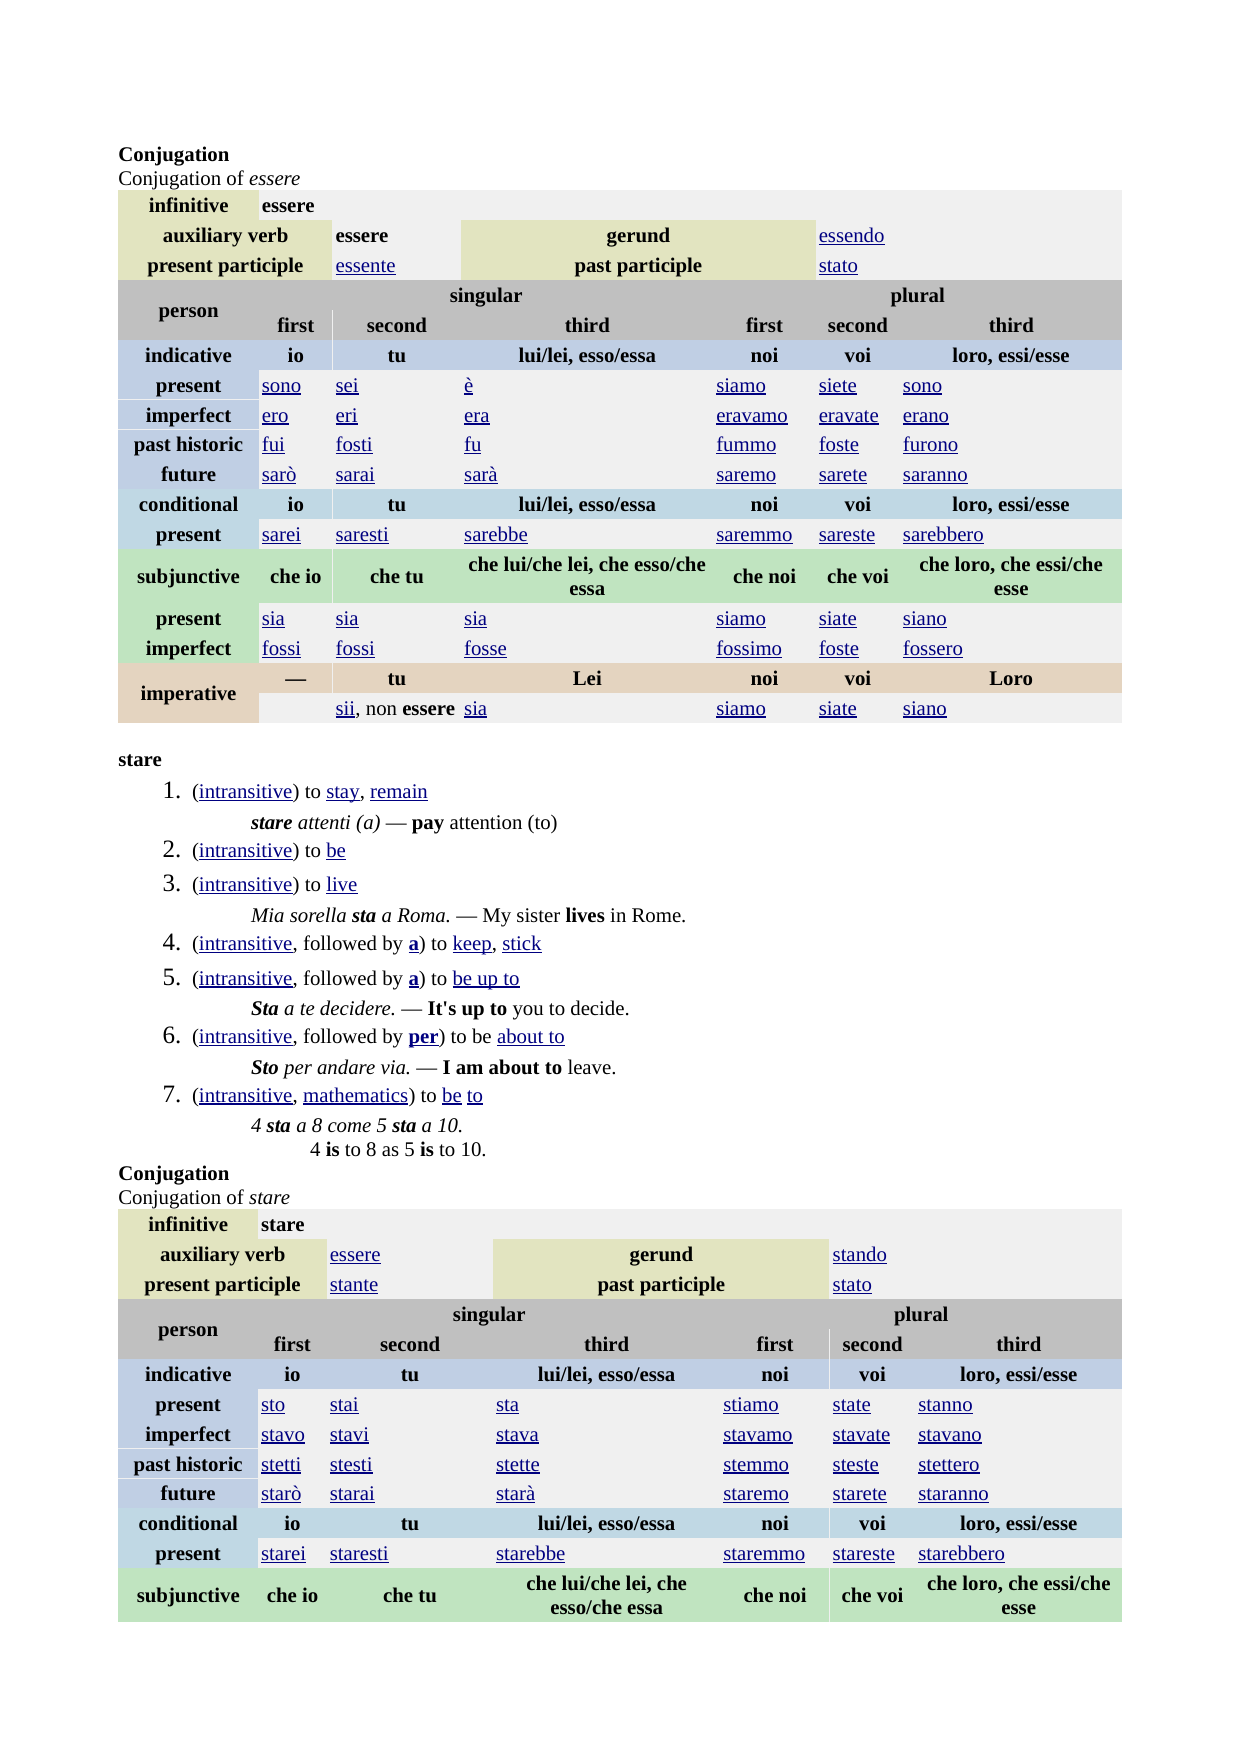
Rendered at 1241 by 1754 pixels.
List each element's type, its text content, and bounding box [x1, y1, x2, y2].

table_cell siano [900, 693, 1122, 723]
table_cell sia [259, 603, 332, 633]
table_cell loro, essi/esse [915, 1508, 1122, 1538]
table_cell starò [258, 1479, 327, 1508]
table_cell third [461, 310, 713, 340]
table_cell sarete [816, 459, 900, 489]
table_cell fossimo [713, 633, 816, 663]
table_cell siamo [713, 370, 816, 399]
table_cell voi [816, 489, 900, 519]
table_cell eravate [816, 400, 900, 429]
table_cell stavano [915, 1419, 1122, 1448]
table_cell second [333, 310, 461, 340]
table_cell stavi [327, 1419, 493, 1448]
table_cell stavo [258, 1419, 327, 1448]
table_cell second [830, 1329, 915, 1359]
table_cell imperfect [118, 633, 259, 663]
table_cell noi [720, 1508, 829, 1538]
table_cell state [830, 1389, 915, 1419]
table_cell essente [333, 250, 461, 280]
table_cell foste [816, 633, 900, 663]
table_cell plural [713, 280, 1122, 310]
list (intransitive) to be [162, 834, 1122, 863]
table_cell io [259, 489, 332, 519]
table_header [333, 190, 461, 220]
table_cell siamo [713, 603, 816, 633]
table_cell che io [258, 1568, 327, 1622]
table_cell stante [327, 1269, 493, 1299]
table_cell saranno [900, 459, 1122, 489]
table_cell siate [816, 693, 900, 723]
list Sto per andare via. ― I am about to leave. [221, 1054, 1122, 1079]
table_cell stava [493, 1419, 720, 1448]
table_cell singular [259, 280, 713, 310]
table_cell imperfect [118, 400, 259, 429]
table_cell che tu [327, 1568, 493, 1622]
table_cell fosse [461, 633, 713, 663]
table_cell è [461, 370, 713, 399]
table_cell present [118, 603, 259, 633]
table_cell saremmo [713, 519, 816, 549]
table_cell present participle [118, 1269, 327, 1299]
table_cell present [118, 370, 259, 399]
table_cell third [900, 310, 1122, 340]
table_cell saresti [333, 519, 461, 549]
table_cell che noi [713, 549, 816, 603]
table_cell sono [900, 370, 1122, 399]
table_cell essere [327, 1239, 493, 1269]
table_cell third [493, 1329, 720, 1359]
table_cell sarà [461, 459, 713, 489]
table_cell first [720, 1329, 829, 1359]
table_cell ero [259, 400, 332, 429]
table_cell voi [830, 1359, 915, 1389]
table_cell stavate [830, 1419, 915, 1448]
table_cell sia [461, 603, 713, 633]
table_cell second [816, 310, 900, 340]
table_cell noi [720, 1359, 829, 1389]
table_cell che lui/che lei, che esso/che essa [461, 549, 713, 603]
table_cell first [258, 1329, 327, 1359]
table_cell essendo [816, 220, 1122, 250]
table_cell fui [259, 430, 332, 459]
table_cell subjunctive [118, 1568, 258, 1622]
table_cell noi [713, 489, 816, 519]
table_cell eravamo [713, 400, 816, 429]
table_cell auxiliary verb [118, 220, 332, 250]
table_header [830, 1209, 1122, 1239]
table_cell lui/lei, esso/essa [493, 1359, 720, 1389]
table_cell che voi [816, 549, 900, 603]
table_cell staresti [327, 1538, 493, 1568]
table_cell fummo [713, 430, 816, 459]
table_cell sono [259, 370, 332, 399]
table_cell voi [830, 1508, 915, 1538]
table_cell present [118, 1389, 258, 1419]
table_header [327, 1209, 493, 1239]
list Sta a te decidere. ― It's up to you to decide. [221, 996, 1122, 1020]
table_header infinitive [118, 190, 259, 220]
table_cell conditional [118, 1508, 258, 1538]
table_cell stando [830, 1239, 1122, 1269]
table_cell fossero [900, 633, 1122, 663]
table_cell che noi [720, 1568, 829, 1622]
table_cell person [118, 1299, 258, 1359]
table_cell eri [333, 400, 461, 429]
table_cell sarai [333, 459, 461, 489]
table_cell che loro, che essi/che esse [900, 549, 1122, 603]
table_header [461, 190, 816, 220]
list 4 sta a 8 come 5 sta a 10. [221, 1113, 1122, 1137]
table_cell era [461, 400, 713, 429]
table_cell Lei [461, 663, 713, 693]
table_cell loro, essi/esse [900, 340, 1122, 370]
list (intransitive, followed by a) to be up to [162, 962, 1122, 990]
table_cell fosti [333, 430, 461, 459]
list (intransitive, followed by per) to be about to [162, 1020, 1122, 1049]
table_cell first [713, 310, 816, 340]
table_cell lui/lei, esso/essa [493, 1508, 720, 1538]
table_header infinitive [118, 1209, 258, 1239]
list Mia sorella sta a Roma. ― My sister lives in Rome. [221, 903, 1122, 927]
table_cell gerund [461, 220, 816, 250]
table_cell subjunctive [118, 549, 259, 603]
table_header [816, 190, 1122, 220]
table_cell indicative [118, 340, 259, 370]
table_cell io [258, 1359, 327, 1389]
subtitle Conjugation [118, 1161, 1122, 1185]
text Conjugation of essere [118, 166, 1122, 190]
table_cell — [259, 663, 332, 693]
table_cell che voi [830, 1568, 915, 1622]
table_cell auxiliary verb [118, 1239, 327, 1269]
table_cell che tu [333, 549, 461, 603]
table_cell tu [333, 489, 461, 519]
list (intransitive) to live [162, 868, 1122, 897]
table_cell fossi [259, 633, 332, 663]
list 4 is to 8 as 5 is to 10. [280, 1137, 1122, 1161]
table_cell che io [259, 549, 332, 603]
table_cell tu [327, 1508, 493, 1538]
table_cell che loro, che essi/che esse [915, 1568, 1122, 1622]
table_cell staremo [720, 1479, 829, 1508]
table_cell siano [900, 603, 1122, 633]
table_cell loro, essi/esse [915, 1359, 1122, 1389]
table_cell sarebbero [900, 519, 1122, 549]
table_cell plural [720, 1299, 1122, 1329]
table_cell io [258, 1508, 327, 1538]
table_header stare [258, 1209, 327, 1239]
table_cell tu [333, 340, 461, 370]
table_cell noi [713, 340, 816, 370]
table_cell stai [327, 1389, 493, 1419]
table_cell future [118, 459, 259, 489]
table_cell stareste [830, 1538, 915, 1568]
table_cell sia [461, 693, 713, 723]
table_cell tu [333, 663, 461, 693]
table_cell stesti [327, 1449, 493, 1478]
table_cell siete [816, 370, 900, 399]
list (intransitive, mathematics) to be to [162, 1079, 1122, 1107]
table_header [493, 1209, 829, 1239]
table_cell voi [816, 663, 900, 693]
table_cell stanno [915, 1389, 1122, 1419]
table_cell past historic [118, 430, 259, 459]
table_cell erano [900, 400, 1122, 429]
table_cell voi [816, 340, 900, 370]
table_cell staranno [915, 1479, 1122, 1508]
table_cell person [118, 280, 259, 340]
table_cell sto [258, 1389, 327, 1419]
list (intransitive, followed by a) to keep, stick [162, 927, 1122, 956]
table_cell past participle [461, 250, 816, 280]
table_cell stiamo [720, 1389, 829, 1419]
list stare attenti (a) ― pay attention (to) [221, 810, 1122, 834]
table_cell starà [493, 1479, 720, 1508]
table_cell gerund [493, 1239, 829, 1269]
table_cell third [915, 1329, 1122, 1359]
table_cell io [259, 340, 332, 370]
table_cell stavamo [720, 1419, 829, 1448]
text stare [118, 747, 1122, 771]
table_cell sareste [816, 519, 900, 549]
table_cell sia [333, 603, 461, 633]
table_cell conditional [118, 489, 259, 519]
table_cell siamo [713, 693, 816, 723]
table_cell sta [493, 1389, 720, 1419]
table_cell lui/lei, esso/essa [461, 489, 713, 519]
table_cell [259, 693, 332, 723]
table_cell sarebbe [461, 519, 713, 549]
table_cell stato [830, 1269, 1122, 1299]
table_cell staremmo [720, 1538, 829, 1568]
table_cell sarò [259, 459, 332, 489]
table_cell starai [327, 1479, 493, 1508]
table_cell stemmo [720, 1449, 829, 1478]
table_cell past participle [493, 1269, 829, 1299]
table_cell foste [816, 430, 900, 459]
table_cell indicative [118, 1359, 258, 1389]
text Conjugation of stare [118, 1185, 1122, 1209]
table_cell steste [830, 1449, 915, 1478]
table_cell starei [258, 1538, 327, 1568]
table_cell starebbero [915, 1538, 1122, 1568]
table_cell noi [713, 663, 816, 693]
table_cell sarei [259, 519, 332, 549]
table_header essere [259, 190, 332, 220]
table_cell first [259, 310, 332, 340]
table_cell stette [493, 1449, 720, 1478]
table_cell fu [461, 430, 713, 459]
subtitle Conjugation [118, 142, 1122, 166]
table_cell present [118, 1538, 258, 1568]
table_cell tu [327, 1359, 493, 1389]
table_cell present [118, 519, 259, 549]
table_cell lui/lei, esso/essa [461, 340, 713, 370]
table_cell che lui/che lei, che esso/che essa [493, 1568, 720, 1622]
table_cell fossi [333, 633, 461, 663]
table_cell essere [333, 220, 461, 250]
table_cell present participle [118, 250, 332, 280]
table_cell imperative [118, 663, 259, 723]
table_cell stettero [915, 1449, 1122, 1478]
table_cell stato [816, 250, 1122, 280]
table_cell starete [830, 1479, 915, 1508]
table_cell imperfect [118, 1419, 258, 1448]
list (intransitive) to stay, remain [162, 776, 1122, 804]
table_cell sei [333, 370, 461, 399]
table_cell second [327, 1329, 493, 1359]
table_cell singular [258, 1299, 720, 1329]
table_cell saremo [713, 459, 816, 489]
table_cell sii, non essere [333, 693, 461, 723]
table_cell stetti [258, 1449, 327, 1478]
table_cell siate [816, 603, 900, 633]
table_cell loro, essi/esse [900, 489, 1122, 519]
table_cell past historic [118, 1449, 258, 1478]
table_cell Loro [900, 663, 1122, 693]
table_cell starebbe [493, 1538, 720, 1568]
table_cell furono [900, 430, 1122, 459]
table_cell future [118, 1479, 258, 1508]
